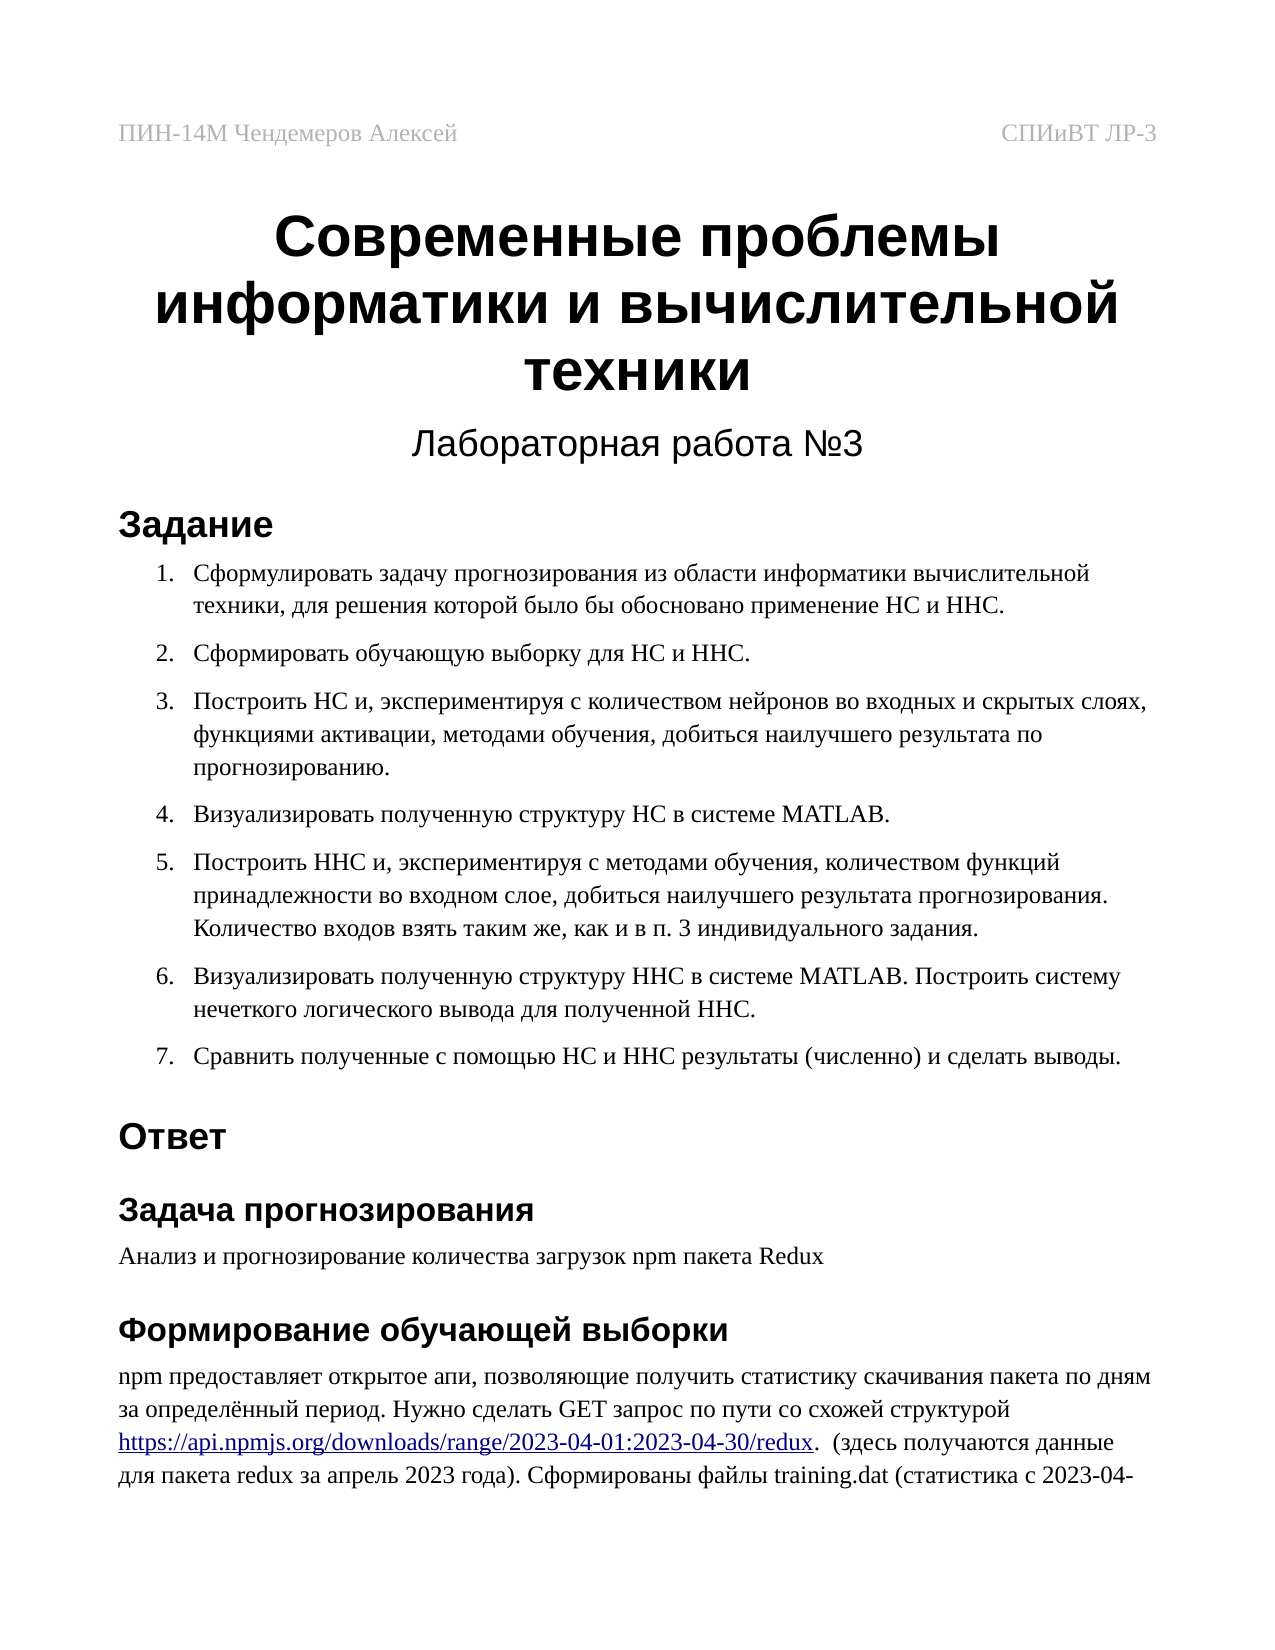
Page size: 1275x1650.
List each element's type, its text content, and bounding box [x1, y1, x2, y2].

subtitle Задание [118, 502, 1157, 545]
list Сформулировать задачу прогнозирования из области информатики вычислительной техники, для решения которой было бы обосновано применение НС и ННС. [156, 558, 1157, 619]
list Визуализировать полученную структуру НС в системе MATLAB. [156, 799, 1157, 828]
list Построить НС и, экспериментируя с количеством нейронов во входных и скрытых слоях, функциями активации, методами обучения, добиться наилучшего результата по прогнозированию. [156, 686, 1157, 781]
list Сформировать обучающую выборку для НС и ННС. [156, 638, 1157, 667]
text npm предоставляет открытое апи, позволяющие получить статистику скачивания пакета по дням за определённый период. Нужно сделать GET запрос по пути со схожей структурой https://api.npmjs.org/downloads/range/2023-04-01:2023-04-30/redux. (здесь получаются данные для пакета redux за апрель 2023 года). Сформированы файлы training.dat (статистика с 2023-04- [118, 1361, 1157, 1488]
subtitle Ответ [118, 1114, 1157, 1157]
subtitle Формирование обучающей выборки [118, 1310, 1157, 1348]
list Сравнить полученные с помощью НС и ННС результаты (численно) и сделать выводы. [156, 1041, 1157, 1070]
subtitle Задача прогнозирования [118, 1190, 1157, 1229]
text Анализ и прогнозирование количества загрузок npm пакета Redux [118, 1241, 1157, 1270]
list Визуализировать полученную структуру ННС в системе MATLAB. Построить систему нечеткого логического вывода для полученной ННС. [156, 961, 1157, 1022]
subtitle Лабораторная работа №3 [118, 421, 1157, 464]
list Построить ННС и, экспериментируя с методами обучения, количеством функций принадлежности во входном слое, добиться наилучшего результата прогнозирования. Количество входов взять таким же, как и в п. 3 индивидуального задания. [156, 847, 1157, 942]
title Современные проблемы информатики и вычислительной техники [118, 201, 1157, 403]
